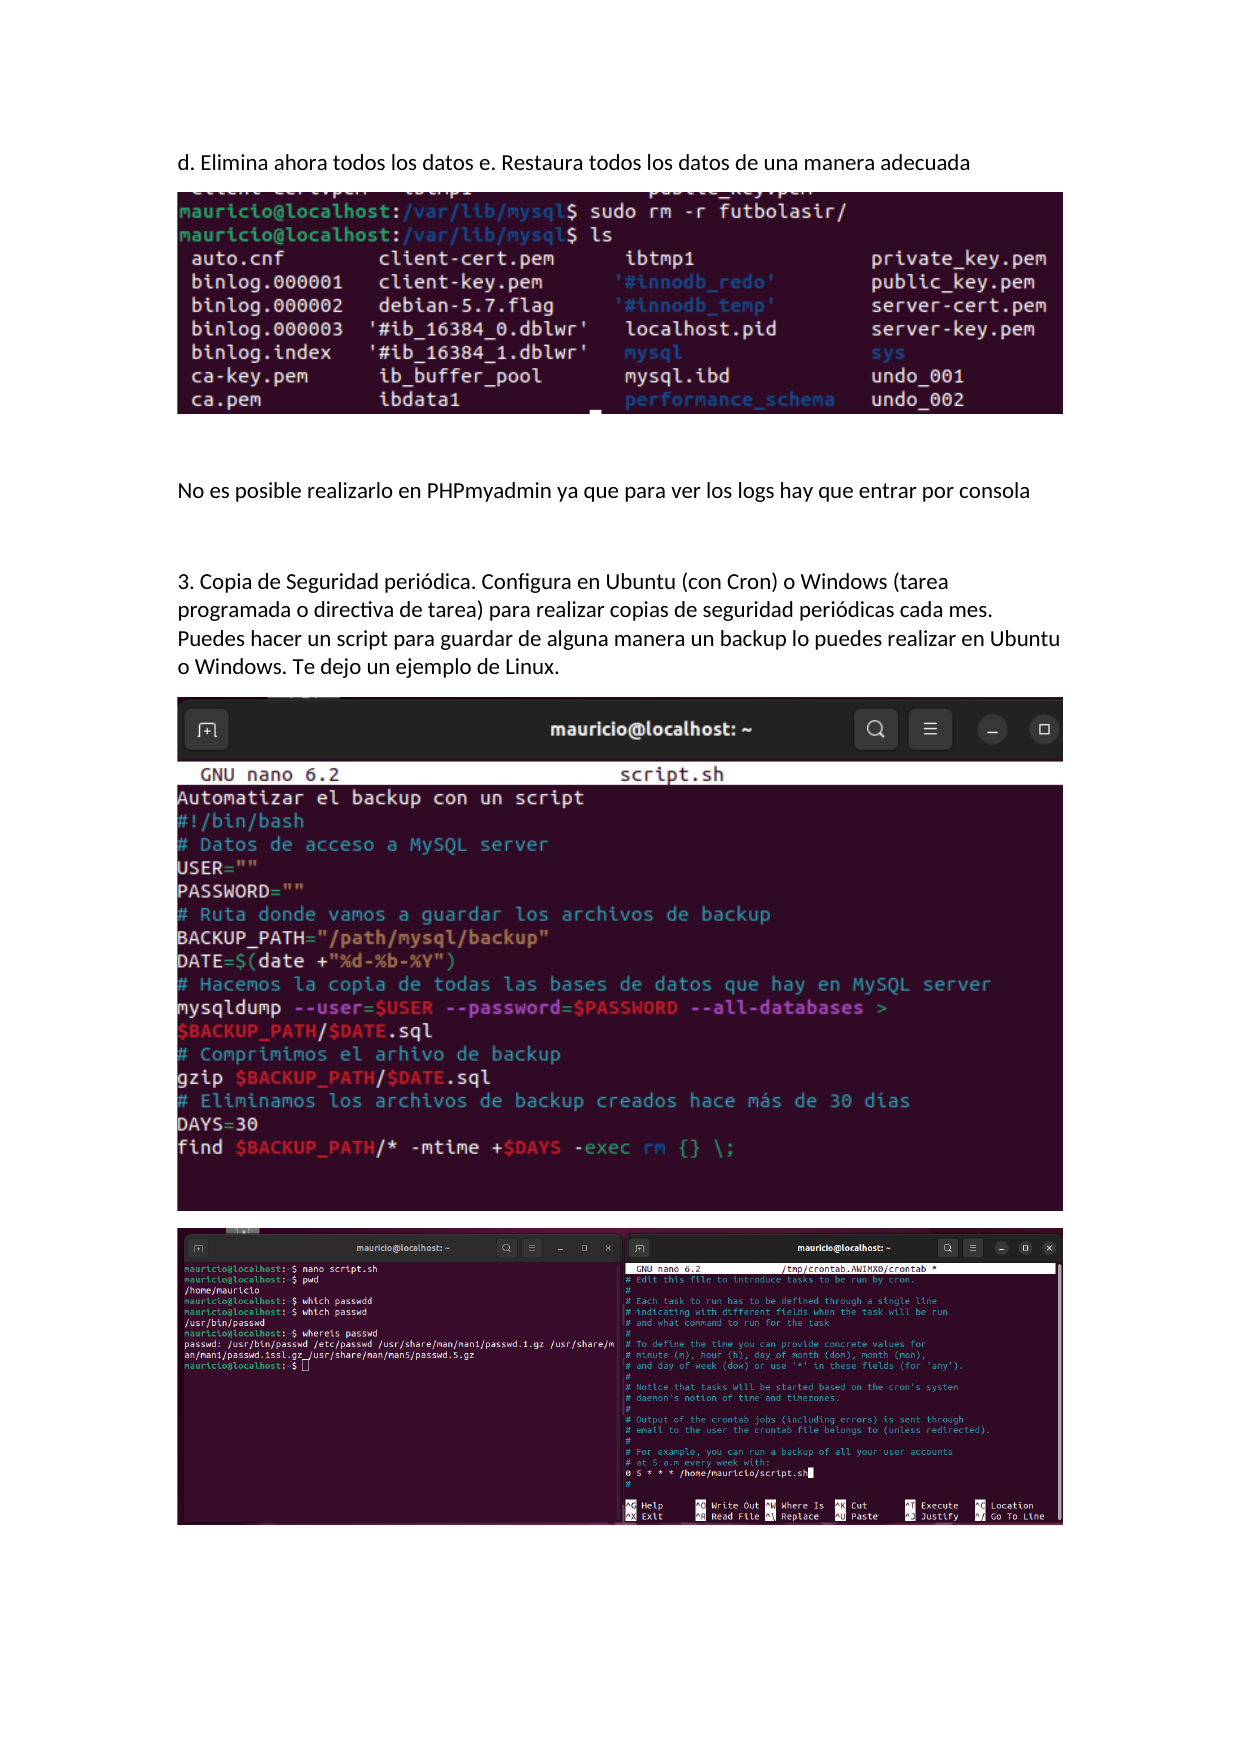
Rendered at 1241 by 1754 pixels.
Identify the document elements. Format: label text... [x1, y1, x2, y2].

text No es posible realizarlo en PHPmyadmin ya que para ver los logs hay que entrar por consola [177, 476, 1063, 504]
text d. Elimina ahora todos los datos e. Restaura todos los datos de una manera adecuada [177, 148, 1063, 176]
text 3. Copia de Seguridad periódica. Configura en Ubuntu (con Cron) o Windows (tarea programada o directiva de tarea) para realizar copias de seguridad periódicas cada mes. Puedes hacer un script para guardar de alguna manera un backup lo puedes realizar en Ubuntu o Windows. Te dejo un ejemplo de Linux. [177, 567, 1063, 680]
